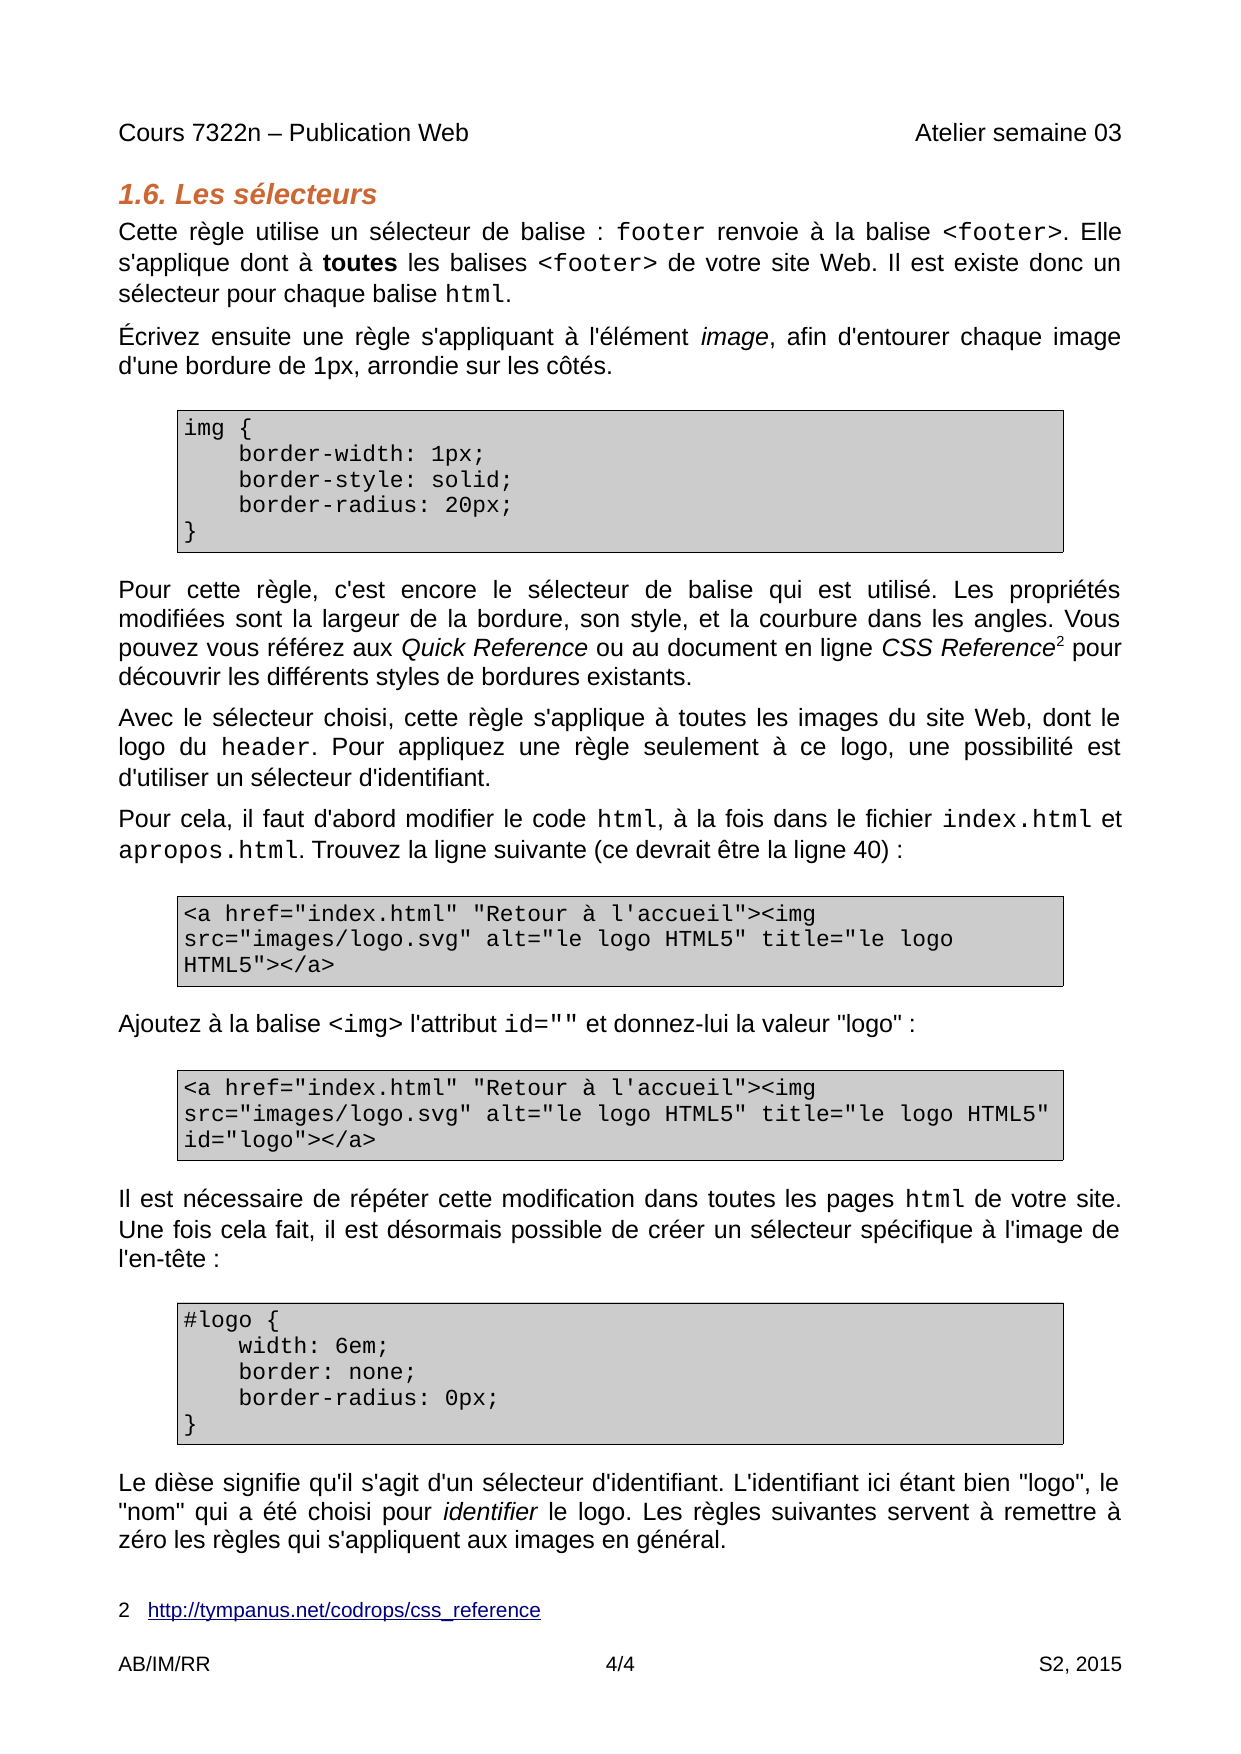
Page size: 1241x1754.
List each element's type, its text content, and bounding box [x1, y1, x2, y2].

text border-radius: 0px; [178, 1380, 1063, 1406]
text border-radius: 20px; [178, 488, 1063, 514]
text Ajoutez à la balise <img> l'attribut id="" et donnez-lui la valeur "logo" : [118, 1009, 1122, 1040]
text Cette règle utilise un sélecteur de balise : footer renvoie à la balise <footer>. Elle s'applique dont à toutes les balises <footer> de votre site Web. Il est existe donc un sélecteur pour chaque balise html. [118, 217, 1122, 310]
text http://tympanus.net/codrops/css_reference [118, 1598, 1122, 1622]
text <a href="index.html" "Retour à l'accueil"><img src="images/logo.svg" alt="le logo HTML5" title="le logo HTML5"></a> [178, 897, 1063, 986]
text img { [178, 411, 1063, 436]
text #logo { [178, 1304, 1063, 1328]
text } [178, 1406, 1063, 1444]
text border: none; [178, 1354, 1063, 1380]
text <a href="index.html" "Retour à l'accueil"><img src="images/logo.svg" alt="le logo HTML5" title="le logo HTML5" id="logo"></a> [178, 1071, 1063, 1160]
text Pour cette règle, c'est encore le sélecteur de balise qui est utilisé. Les propriétés modifiées sont la largeur de la bordure, son style, et la courbure dans les angles. Vous pouvez vous référez aux Quick Reference ou au document en ligne CSS Reference pour découvrir les différents styles de bordures existants. [118, 575, 1122, 690]
text } [178, 514, 1063, 552]
text Le dièse signifie qu'il s'agit d'un sélecteur d'identifiant. L'identifiant ici étant bien "logo", le "nom" qui a été choisi pour identifier le logo. Les règles suivantes servent à remettre à zéro les règles qui s'appliquent aux images en général. [118, 1468, 1122, 1554]
text Pour cela, il faut d'abord modifier le code html, à la fois dans le fichier index.html et apropos.html. Trouvez la ligne suivante (ce devrait être la ligne 40) : [118, 804, 1122, 866]
text Il est nécessaire de répéter cette modification dans toutes les pages html de votre site. Une fois cela fait, il est désormais possible de créer un sélecteur spécifique à l'image de l'en-tête : [118, 1184, 1122, 1272]
text Écrivez ensuite une règle s'appliquant à l'élément image, afin d'entourer chaque image d'une bordure de 1px, arrondie sur les côtés. [118, 322, 1122, 380]
text border-style: solid; [178, 462, 1063, 488]
subtitle Les sélecteurs [118, 177, 1122, 211]
text border-width: 1px; [178, 436, 1063, 462]
text Avec le sélecteur choisi, cette règle s'applique à toutes les images du site Web, dont le logo du header. Pour appliquez une règle seulement à ce logo, une possibilité est d'utiliser un sélecteur d'identifiant. [118, 703, 1122, 791]
text width: 6em; [178, 1328, 1063, 1354]
